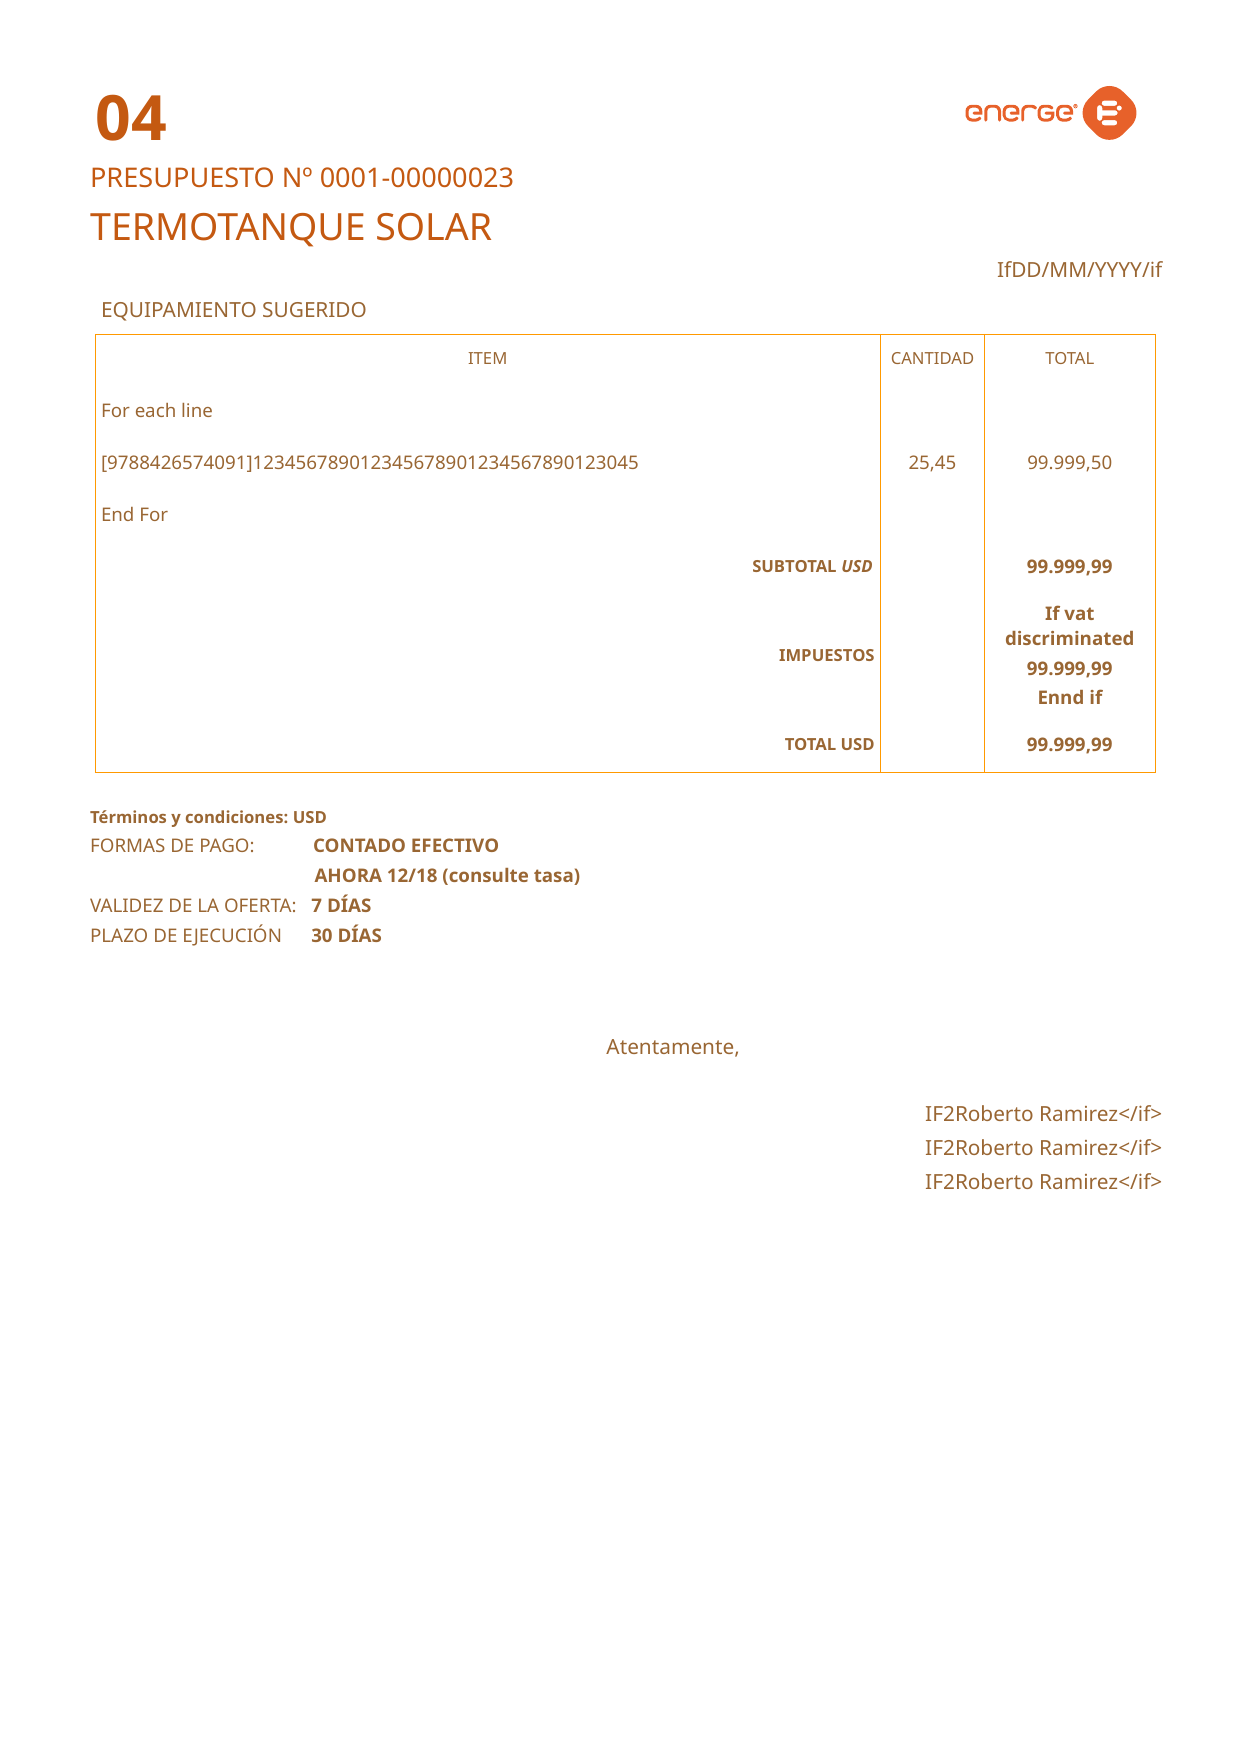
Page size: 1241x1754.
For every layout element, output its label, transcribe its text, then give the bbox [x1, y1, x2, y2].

text Términos y condiciones: USD [90, 805, 1162, 829]
text FORMAS DE PAGO: CONTADO EFECTIVO [90, 833, 1162, 858]
table_cell [881, 720, 984, 772]
text PLAZO DE EJECUCIÓN 30 DÍAS [90, 922, 1162, 947]
table_cell [985, 490, 1155, 542]
text TERMOTANQUE SOLAR [90, 200, 1162, 251]
table_cell TOTAL [985, 335, 1155, 386]
text AHORA 12/18 (consulte tasa) [90, 862, 1162, 888]
table_cell [9788426574091]123456789012345678901234567890123045 [96, 438, 880, 490]
table_cell [881, 490, 984, 542]
text PRESUPUESTO Nº 0001-00000023 [90, 159, 1162, 196]
table_header [984, 290, 1155, 334]
table_cell IMPUESTOS [96, 594, 880, 720]
table_cell CANTIDAD [881, 335, 984, 386]
table_cell 99.999,99 [985, 542, 1155, 594]
text IF2Roberto Ramirez</if> [90, 1165, 1162, 1195]
table_cell 99.999,99 [985, 720, 1155, 772]
table_cell [881, 386, 984, 438]
table_cell TOTAL USD [96, 720, 880, 772]
table_cell 99.999,50 [985, 438, 1155, 490]
text IF2Roberto Ramirez</if> [90, 1097, 1162, 1127]
table_cell End For [96, 490, 880, 542]
text IfDD/MM/YYYY/if [90, 255, 1162, 284]
table_cell [881, 542, 984, 594]
table_cell 25,45 [881, 438, 984, 490]
table_header [880, 290, 984, 334]
table_cell For each line [96, 386, 880, 438]
text VALIDEZ DE LA OFERTA: 7 DÍAS [90, 892, 1162, 918]
table_cell [881, 594, 984, 720]
table_header EQUIPAMIENTO SUGERIDO [95, 290, 880, 334]
text Atentamente, [606, 1032, 1162, 1061]
table_cell SUBTOTAL USD [96, 542, 880, 594]
table_cell If vat discriminated 99.999,99 Ennd if [985, 594, 1155, 720]
table_cell [985, 386, 1155, 438]
text IF2Roberto Ramirez</if> [90, 1131, 1162, 1161]
table_cell ITEM [96, 335, 880, 386]
